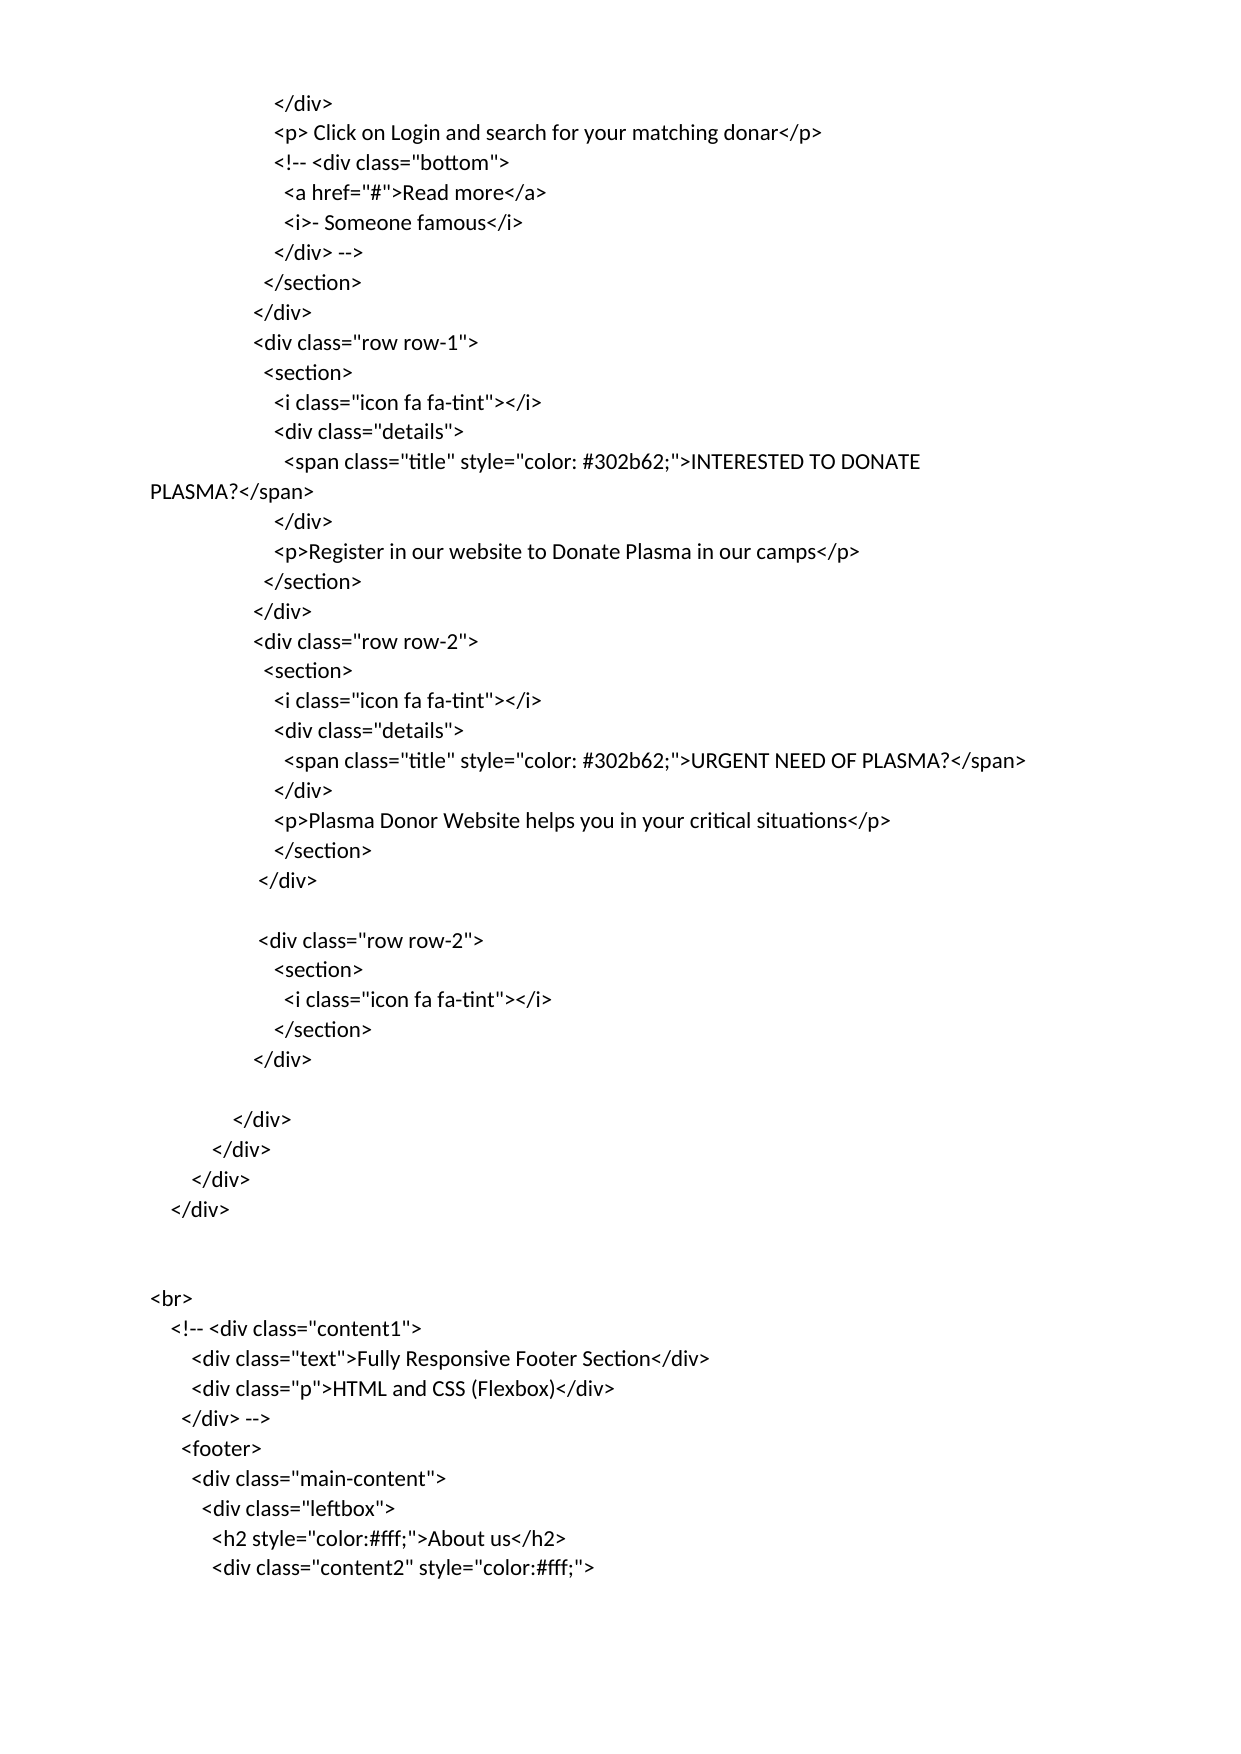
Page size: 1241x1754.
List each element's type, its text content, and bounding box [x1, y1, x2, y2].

text </div> <p> Click on Login and search for your matching donar</p> <!-- <div class="bottom"> <a href="#">Read more</a> <i>- Someone famous</i> </div> --> </section> </div> <div class="row row-1"> <section> <i class="icon fa fa-tint"></i> <div class="details"> <span class="title" style="color: #302b62;">INTERESTED TO DONATE PLASMA?</span> </div> <p>Register in our website to Donate Plasma in our camps</p> </section> </div> <div class="row row-2"> <section> <i class="icon fa fa-tint"></i> <div class="details"> <span class="title" style="color: #302b62;">URGENT NEED OF PLASMA?</span> </div> <p>Plasma Donor Website helps you in your critical situations</p> </section> </div> <div class="row row-2"> <section> <i class="icon fa fa-tint"></i> </section> </div> </div> </div> </div> </div> <br> <!-- <div class="content1"> <div class="text">Fully Responsive Footer Section</div> <div class="p">HTML and CSS (Flexbox)</div> </div> --> <footer> <div class="main-content"> <div class="leftbox"> <h2 style="color:#fff;">About us</h2> <div class="content2" style="color:#fff;"> [150, 89, 1090, 1582]
